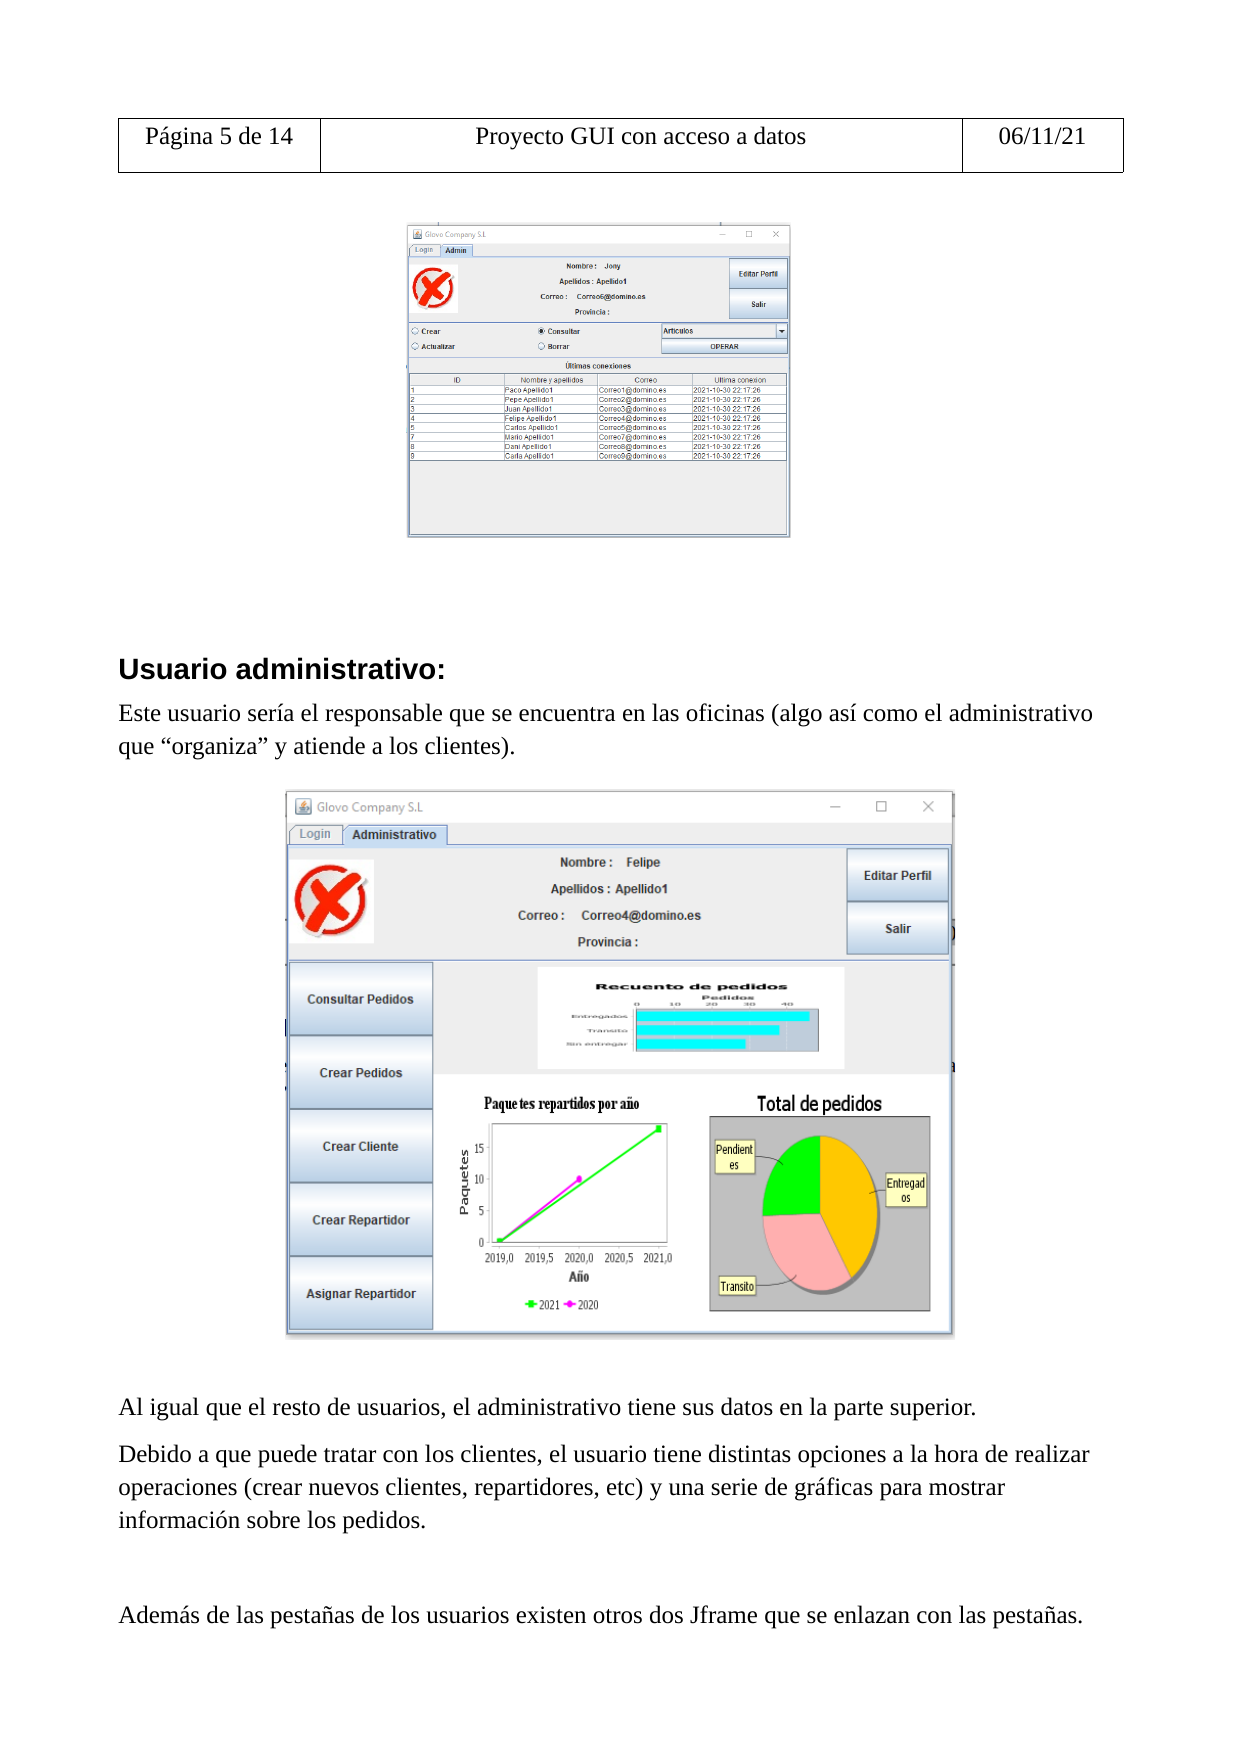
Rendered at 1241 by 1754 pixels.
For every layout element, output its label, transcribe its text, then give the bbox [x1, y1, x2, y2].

text Debido a que puede tratar con los clientes, el usuario tiene distintas opciones a la hora de realizar operaciones (crear nuevos clientes, repartidores, etc) y una serie de gráficas para mostrar información sobre los pedidos. [118, 1439, 1122, 1534]
text Este usuario sería el responsable que se encuentra en las oficinas (algo así como el administrativo que “organiza” y atiende a los clientes). [118, 698, 1122, 760]
picture [406, 222, 791, 538]
text Al igual que el resto de usuarios, el administrativo tiene sus datos en la parte superior. [118, 1392, 1122, 1421]
picture [285, 789, 956, 1340]
text Además de las pestañas de los usuarios existen otros dos Jframe que se enlazan con las pestañas. [118, 1601, 1122, 1629]
subtitle Usuario administrativo: [118, 652, 1122, 686]
